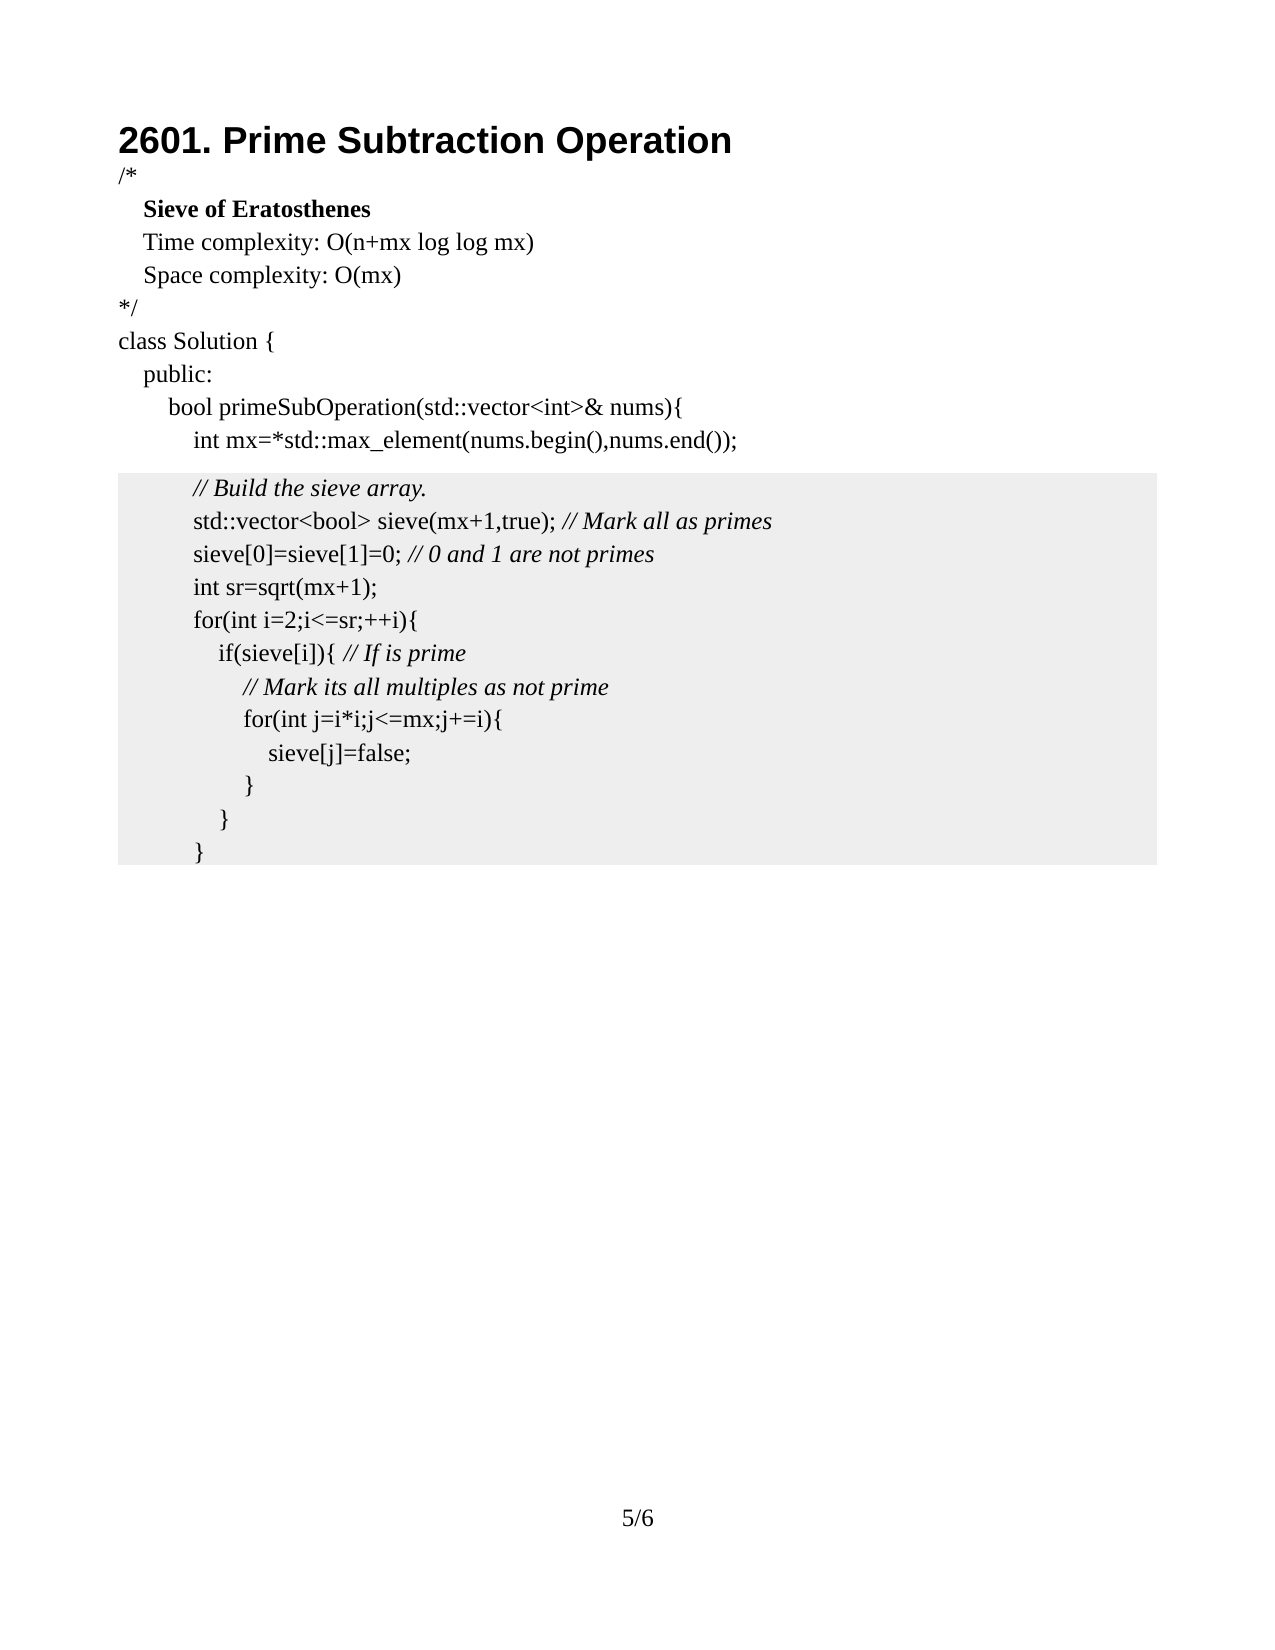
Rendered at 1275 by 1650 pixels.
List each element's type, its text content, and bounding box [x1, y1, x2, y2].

text int sr=sqrt(mx+1); [118, 572, 1157, 601]
text // Mark its all multiples as not prime [118, 672, 1157, 700]
text bool primeSubOperation(std::vector<int>& nums){ [118, 392, 1157, 421]
text for(int i=2;i<=sr;++i){ [118, 606, 1157, 634]
text int mx=*std::max_element(nums.begin(),nums.end()); [118, 425, 1157, 454]
text sieve[j]=false; [118, 738, 1157, 766]
text if(sieve[i]){ // If is prime [118, 638, 1157, 667]
text } [118, 804, 1157, 832]
text Time complexity: O(n+mx log log mx) [118, 227, 1157, 256]
text // Build the sieve array. [118, 473, 1157, 502]
text } [118, 837, 1157, 865]
subtitle 2601. Prime Subtraction Operation [118, 118, 1157, 161]
text /* [118, 161, 1157, 190]
text */ [118, 293, 1157, 322]
text Sieve of Eratosthenes [118, 194, 1157, 223]
text sieve[0]=sieve[1]=0; // 0 and 1 are not primes [118, 539, 1157, 568]
text public: [118, 359, 1157, 388]
text Space complexity: O(mx) [118, 260, 1157, 289]
text class Solution { [118, 326, 1157, 355]
text std::vector<bool> sieve(mx+1,true); // Mark all as primes [118, 506, 1157, 535]
text for(int j=i*i;j<=mx;j+=i){ [118, 704, 1157, 733]
text } [118, 771, 1157, 799]
